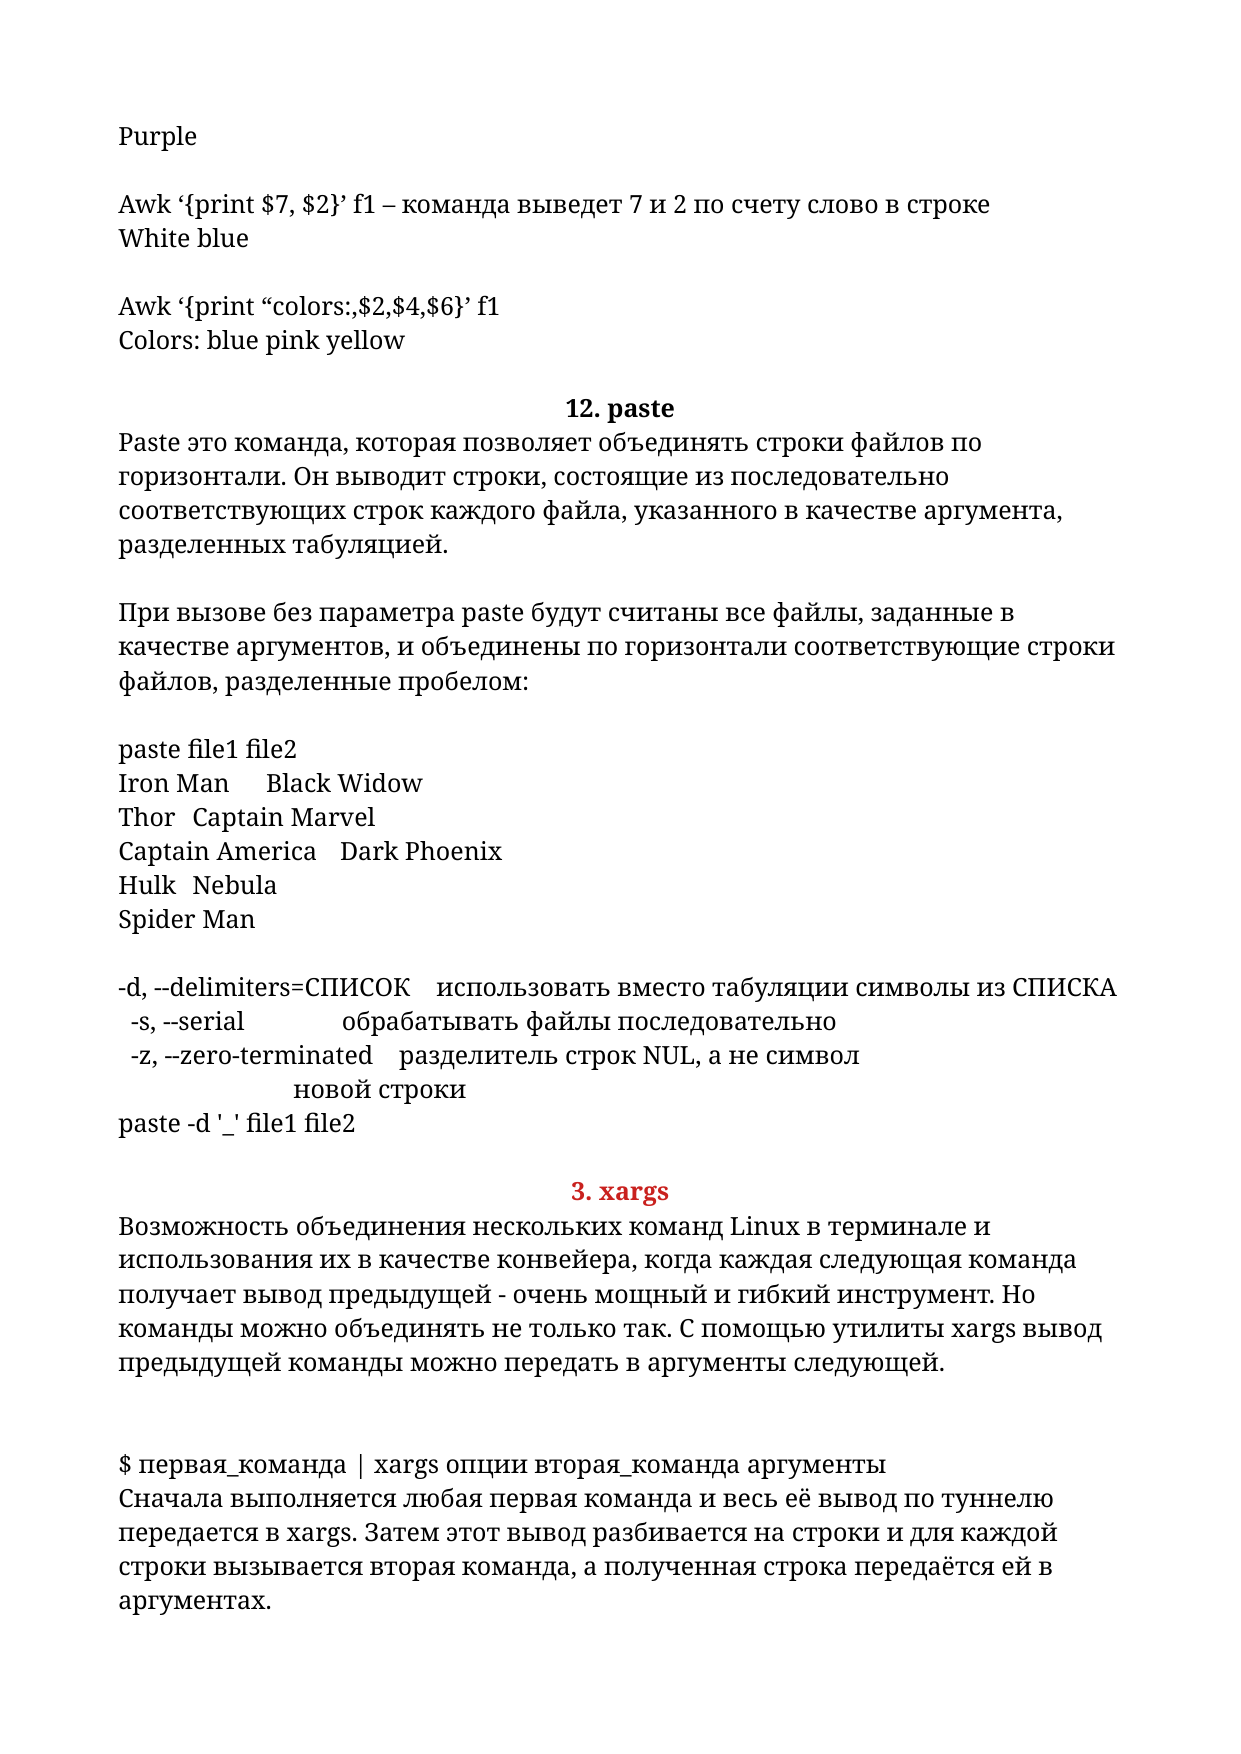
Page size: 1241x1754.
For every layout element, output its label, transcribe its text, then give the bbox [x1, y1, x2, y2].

text Awk ‘{print “colors:,$2,$4,$6}’ f1 [118, 288, 1122, 322]
text -s, --serial обрабатывать файлы последовательно [118, 1004, 1122, 1038]
text Paste это команда, которая позволяет объединять строки файлов по горизонтали. Он выводит строки, состоящие из последовательно соответствующих строк каждого файла, указанного в качестве аргумента, разделенных табуляцией. [118, 425, 1122, 561]
text Purple [118, 118, 1122, 152]
text Сначала выполняется любая первая команда и весь её вывод по туннелю передается в xargs. Затем этот вывод разбивается на строки и для каждой строки вызывается вторая команда, а полученная строка передаётся ей в аргументах. [118, 1481, 1122, 1617]
text новой строки [118, 1072, 1122, 1106]
text Возможность объединения нескольких команд Linux в терминале и использования их в качестве конвейера, когда каждая следующая команда получает вывод предыдущей - очень мощный и гибкий инструмент. Но команды можно объединять не только так. С помощью утилиты xargs вывод предыдущей команды можно передать в аргументы следующей. [118, 1208, 1122, 1378]
text Spider Man [118, 902, 1122, 936]
text paste -d '_' file1 file2 [118, 1106, 1122, 1140]
text При вызове без параметра paste будут считаны все файлы, заданные в качестве аргументов, и объединены по горизонтали соответствующие строки файлов, разделенные пробелом: [118, 595, 1122, 697]
text 12. paste [118, 391, 1122, 425]
text Hulk Nebula [118, 867, 1122, 902]
text -d, --delimiters=СПИСОК использовать вместо табуляции символы из СПИСКА [118, 970, 1122, 1004]
text $ первая_команда | xargs опции вторая_команда аргументы [118, 1447, 1122, 1481]
text Colors: blue pink yellow [118, 322, 1122, 357]
text 3. xargs [118, 1174, 1122, 1208]
text Awk ‘{print $7, $2}’ f1 – команда выведет 7 и 2 по счету слово в строке [118, 186, 1122, 220]
text Thor Captain Marvel [118, 799, 1122, 833]
text Iron Man Black Widow [118, 765, 1122, 799]
text paste file1 file2 [118, 731, 1122, 765]
text White blue [118, 220, 1122, 254]
text -z, --zero-terminated разделитель строк NUL, а не символ [118, 1038, 1122, 1072]
text Captain America Dark Phoenix [118, 833, 1122, 867]
